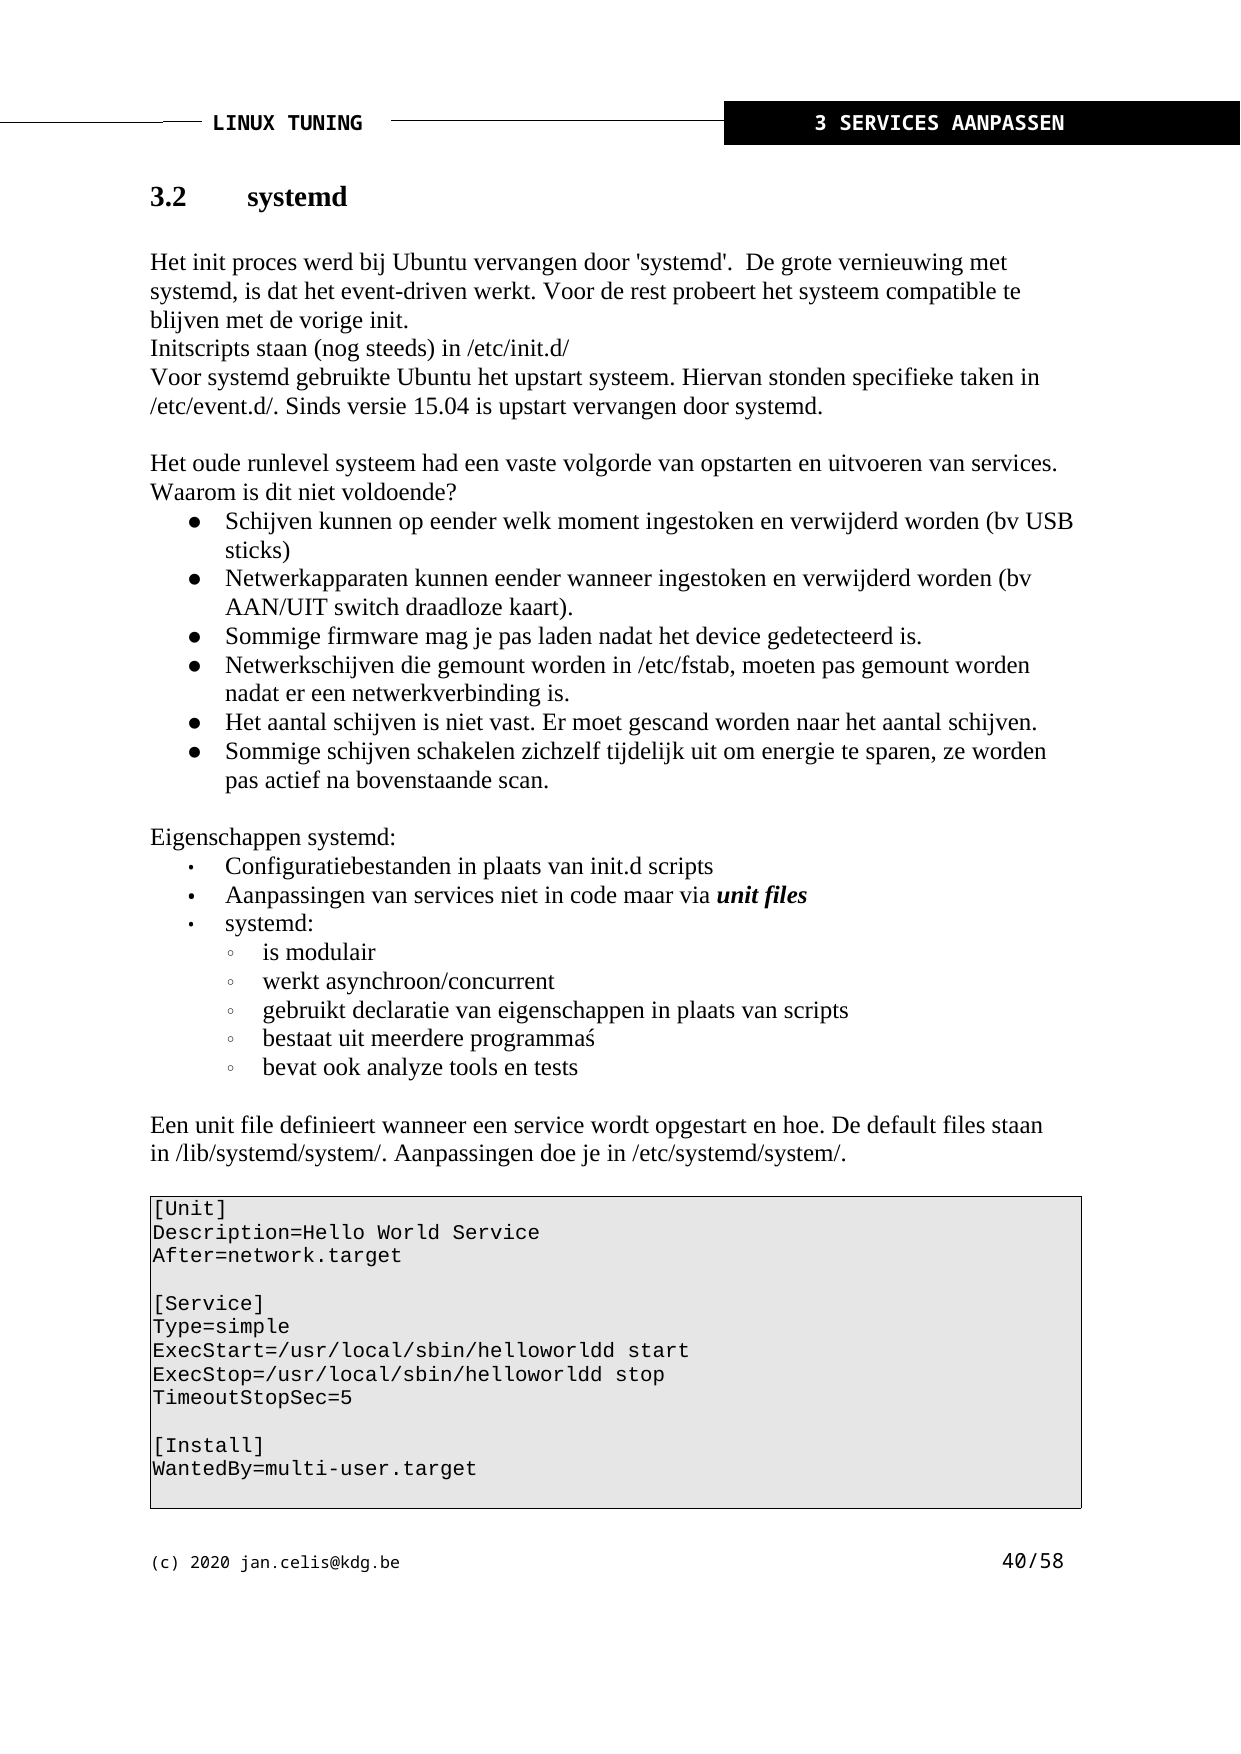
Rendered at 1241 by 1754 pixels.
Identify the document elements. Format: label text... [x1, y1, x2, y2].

text Initscripts staan (nog steeds) in /etc/init.d/ [150, 333, 1081, 362]
text TimeoutStopSec=5 [151, 1385, 1081, 1409]
text Description=Hello World Service [151, 1219, 1081, 1243]
list Sommige schijven schakelen zichzelf tijdelijk uit om energie te sparen, ze worden pas actief na bovenstaande scan. [187, 736, 1081, 793]
text After=network.target [151, 1243, 1081, 1267]
list bestaat uit meerdere programmaś [225, 1023, 1081, 1052]
subtitle systemd [150, 179, 1081, 212]
text WantedBy=multi-user.target [151, 1456, 1081, 1480]
text ExecStop=/usr/local/sbin/helloworldd stop [151, 1361, 1081, 1385]
list bevat ook analyze tools en tests [225, 1052, 1081, 1081]
text [Install] [151, 1432, 1081, 1456]
list Sommige firmware mag je pas laden nadat het device gedetecteerd is. [187, 621, 1081, 650]
text [Service] [151, 1291, 1081, 1314]
text Voor systemd gebruikte Ubuntu het upstart systeem. Hiervan stonden specifieke taken in /etc/event.d/. Sinds versie 15.04 is upstart vervangen door systemd. [150, 362, 1081, 420]
list is modulair [225, 937, 1081, 966]
list systemd: [187, 908, 1081, 937]
list Netwerkschijven die gemount worden in /etc/fstab, moeten pas gemount worden nadat er een netwerkverbinding is. [187, 650, 1081, 707]
list Het aantal schijven is niet vast. Er moet gescand worden naar het aantal schijven. [187, 707, 1081, 736]
list Aanpassingen van services niet in code maar via unit files [187, 880, 1081, 908]
list Schijven kunnen op eender welk moment ingestoken en verwijderd worden (bv USB sticks) [187, 506, 1081, 563]
text ExecStart=/usr/local/sbin/helloworldd start [151, 1338, 1081, 1361]
list werkt asynchroon/concurrent [225, 966, 1081, 995]
list Netwerkapparaten kunnen eender wanneer ingestoken en verwijderd worden (bv AAN/UIT switch draadloze kaart). [187, 563, 1081, 621]
list Configuratiebestanden in plaats van init.d scripts [187, 851, 1081, 880]
text Het oude runlevel systeem had een vaste volgorde van opstarten en uitvoeren van services. Waarom is dit niet voldoende? [150, 448, 1081, 506]
list gebruikt declaratie van eigenschappen in plaats van scripts [225, 995, 1081, 1023]
text [Unit] [151, 1197, 1081, 1219]
text Een unit file definieert wanneer een service wordt opgestart en hoe. De default files staan in /lib/systemd/system/. Aanpassingen doe je in /etc/systemd/system/. [150, 1110, 1081, 1167]
text Het init proces werd bij Ubuntu vervangen door 'systemd'. De grote vernieuwing met systemd, is dat het event-driven werkt. Voor de rest probeert het systeem compatible te blijven met de vorige init. [150, 247, 1081, 333]
text Type=simple [151, 1314, 1081, 1338]
text Eigenschappen systemd: [150, 822, 1081, 851]
